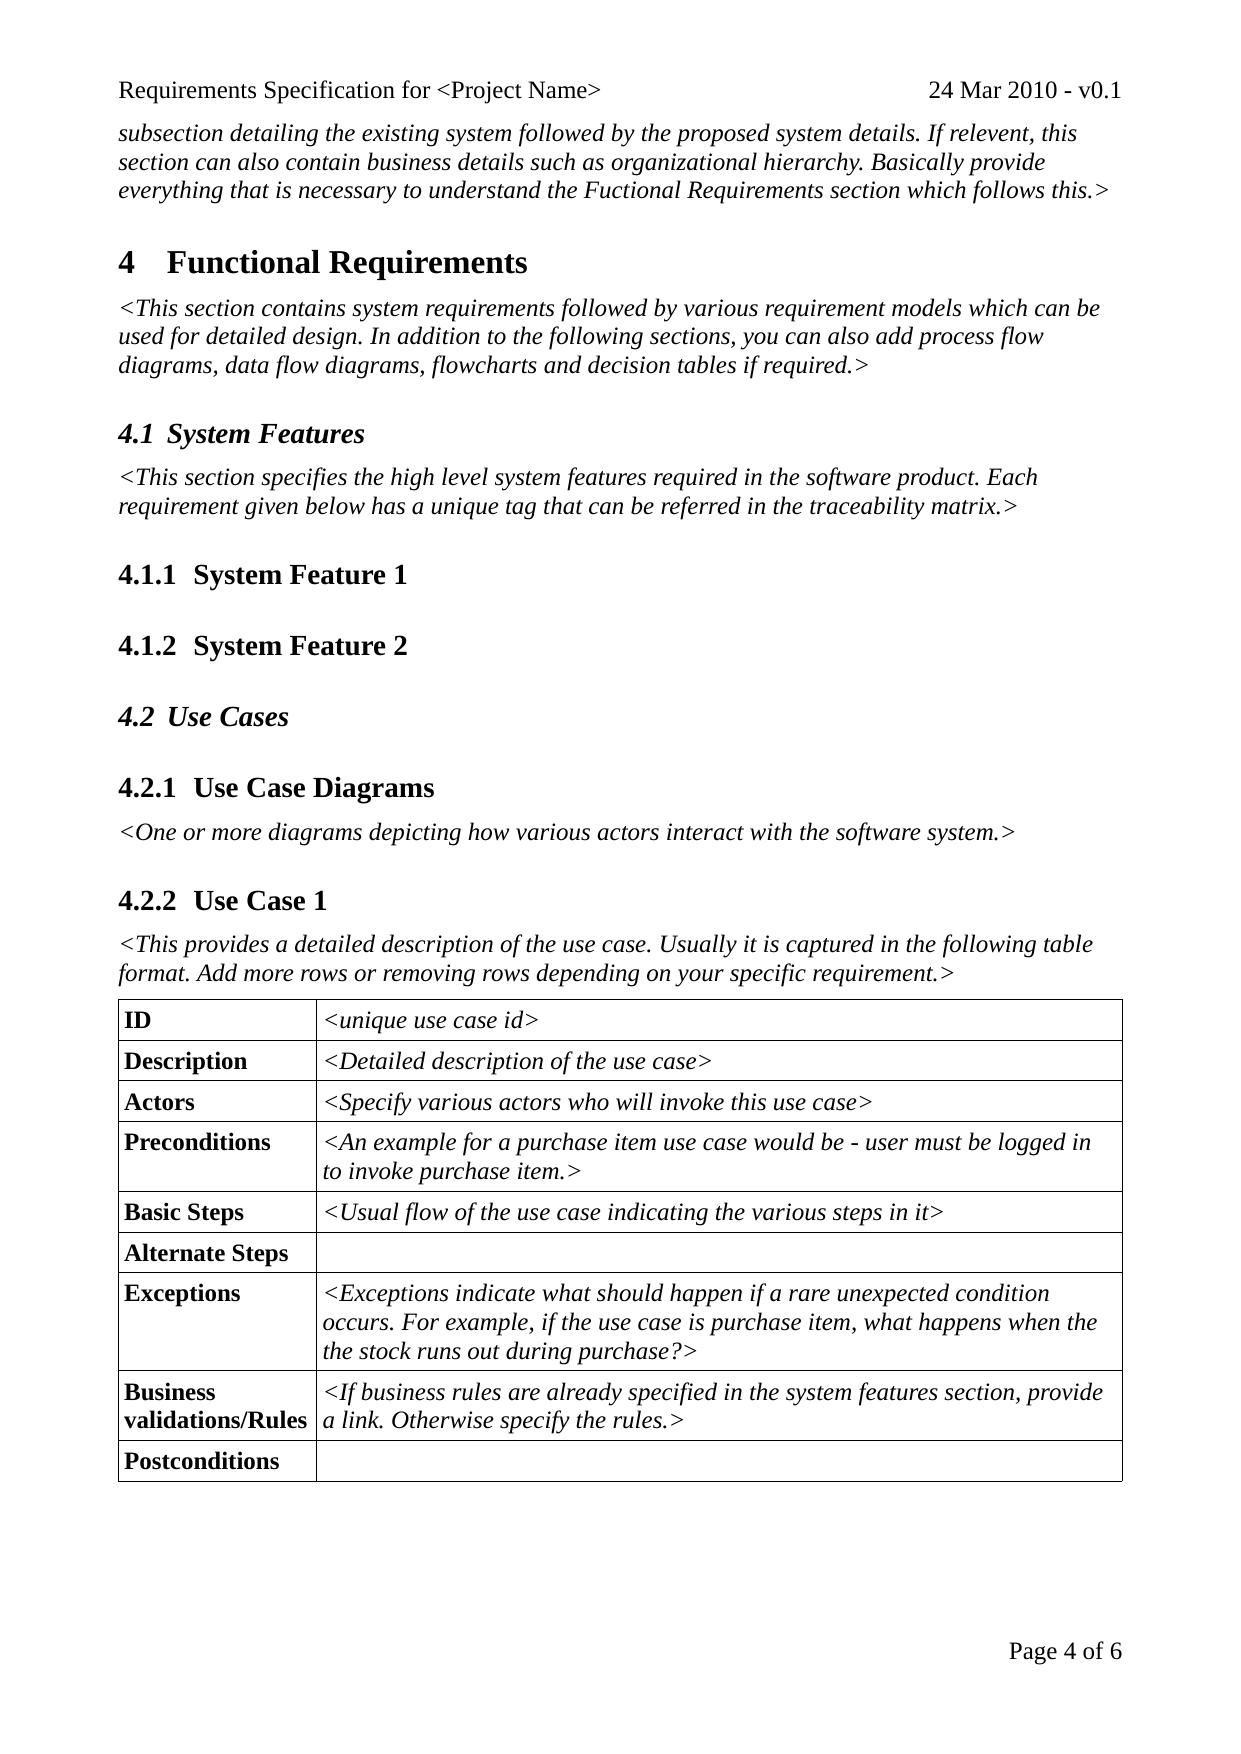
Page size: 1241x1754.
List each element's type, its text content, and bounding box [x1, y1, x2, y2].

table_cell [317, 1441, 1122, 1481]
table_cell <Usual flow of the use case indicating the various steps in it> [317, 1192, 1122, 1231]
table_cell <If business rules are already specified in the system features section, provide a link. Otherwise specify the rules.> [317, 1371, 1122, 1440]
table_header <unique use case id> [317, 1000, 1122, 1040]
subtitle Use Case Diagrams [118, 771, 1122, 804]
table_cell Actors [119, 1081, 316, 1121]
text <This section specifies the high level system features required in the software product. Each requirement given below has a unique tag that can be referred in the traceability matrix.> [118, 462, 1122, 520]
table_cell <Specify various actors who will invoke this use case> [317, 1081, 1122, 1121]
table_cell <Detailed description of the use case> [317, 1041, 1122, 1080]
text <This provides a detailed description of the use case. Usually it is captured in the following table format. Add more rows or removing rows depending on your specific requirement.> [118, 929, 1122, 986]
table_header ID [119, 1000, 316, 1040]
subtitle Functional Requirements [118, 242, 1122, 280]
subtitle System Feature 1 [118, 557, 1122, 591]
subtitle System Features [118, 416, 1122, 450]
text <This section contains system requirements followed by various requirement models which can be used for detailed design. In addition to the following sections, you can also add process flow diagrams, data flow diagrams, flowcharts and decision tables if required.> [118, 293, 1122, 379]
table_cell Alternate Steps [119, 1233, 316, 1272]
text subsection detailing the existing system followed by the proposed system details. If relevent, this section can also contain business details such as organizational hierarchy. Basically provide everything that is necessary to understand the Fuctional Requirements section which follows this.> [118, 118, 1122, 204]
table_cell <An example for a purchase item use case would be - user must be logged in to invoke purchase item.> [317, 1122, 1122, 1191]
text <One or more diagrams depicting how various actors interact with the software system.> [118, 817, 1122, 845]
table_cell <Exceptions indicate what should happen if a rare unexpected condition occurs. For example, if the use case is purchase item, what happens when the the stock runs out during purchase?> [317, 1273, 1122, 1370]
table_cell Description [119, 1041, 316, 1080]
table_cell Business validations/Rules [119, 1371, 316, 1440]
table_cell Exceptions [119, 1273, 316, 1370]
subtitle System Feature 2 [118, 628, 1122, 662]
table_cell Postconditions [119, 1441, 316, 1481]
subtitle Use Case 1 [118, 883, 1122, 916]
table_cell Preconditions [119, 1122, 316, 1191]
subtitle Use Cases [118, 699, 1122, 733]
table_cell Basic Steps [119, 1192, 316, 1231]
table_cell [317, 1233, 1122, 1272]
